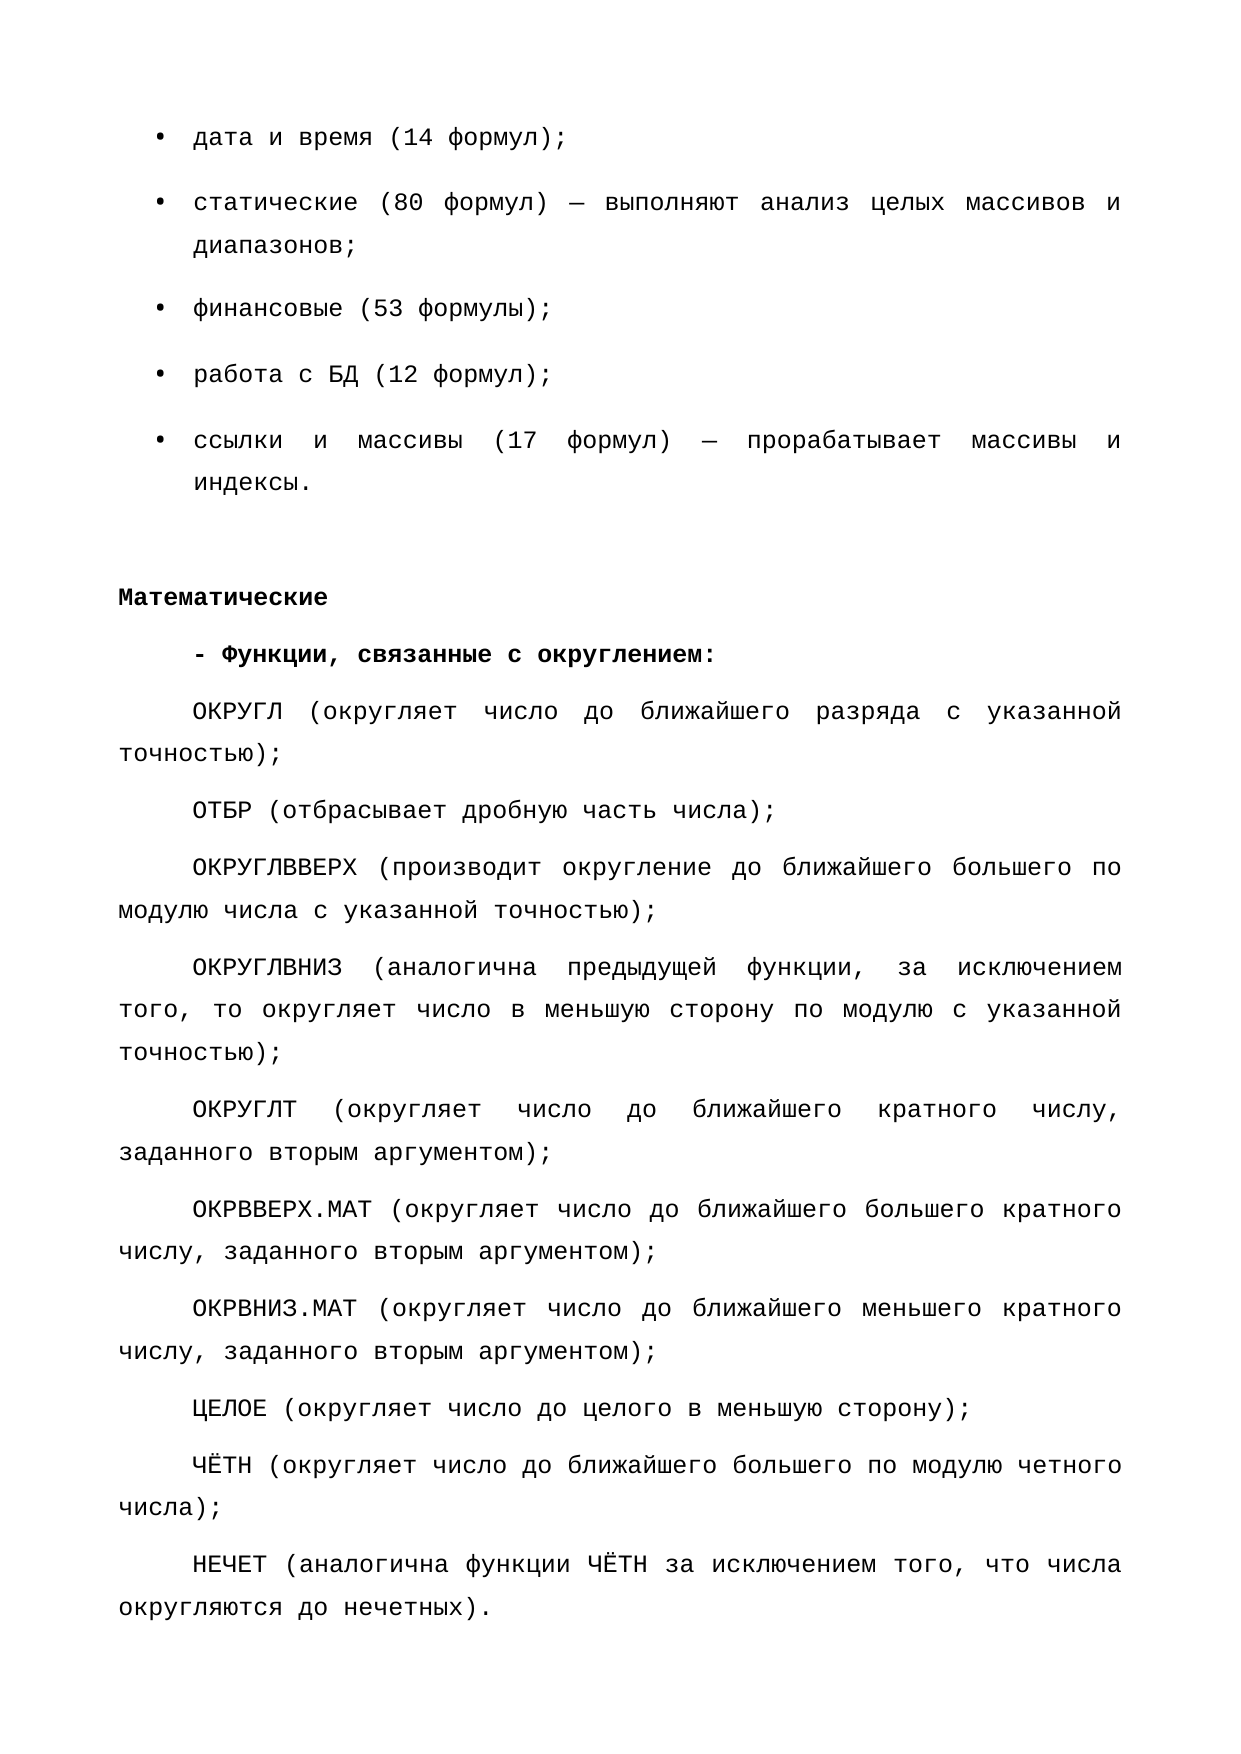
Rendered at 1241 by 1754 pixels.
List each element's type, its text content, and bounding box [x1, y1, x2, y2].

text ОКРУГЛВВЕРХ (производит округление до ближайшего большего по модулю числа с указанной точностью); [118, 855, 1122, 926]
list ссылки и массивы (17 формул) — прорабатывает массивы и индексы. [156, 421, 1122, 498]
text ОТБР (отбрасывает дробную часть числа); [118, 798, 1122, 826]
text НЕЧЕТ (аналогична функции ЧЁТН за исключением того, что числа округляются до нечетных). [118, 1552, 1122, 1623]
list работа с БД (12 формул); [156, 356, 1122, 390]
text - Функции, связанные с округлением: [118, 641, 1122, 669]
text ОКРВНИЗ.МАТ (округляет число до ближайшего меньшего кратного числу, заданного вторым аргументом); [118, 1296, 1122, 1367]
text ЧЁТН (округляет число до ближайшего большего по модулю четного числа); [118, 1452, 1122, 1523]
text ОКРУГЛ (округляет число до ближайшего разряда с указанной точностью); [118, 698, 1122, 769]
text ОКРУГЛВНИЗ (аналогична предыдущей функции, за исключением того, то округляет число в меньшую сторону по модулю с указанной точностью); [118, 954, 1122, 1068]
text ЦЕЛОЕ (округляет число до целого в меньшую сторону); [118, 1395, 1122, 1424]
text Математические [118, 584, 1122, 612]
text ОКРУГЛТ (округляет число до ближайшего кратного числу, заданного вторым аргументом); [118, 1097, 1122, 1167]
list финансовые (53 формулы); [156, 289, 1122, 324]
list статические (80 формул) — выполняют анализ целых массивов и диапазонов; [156, 184, 1122, 261]
text ОКРВВЕРХ.МАТ (округляет число до ближайшего большего кратного числу, заданного вторым аргументом); [118, 1196, 1122, 1267]
list дата и время (14 формул); [156, 118, 1122, 152]
